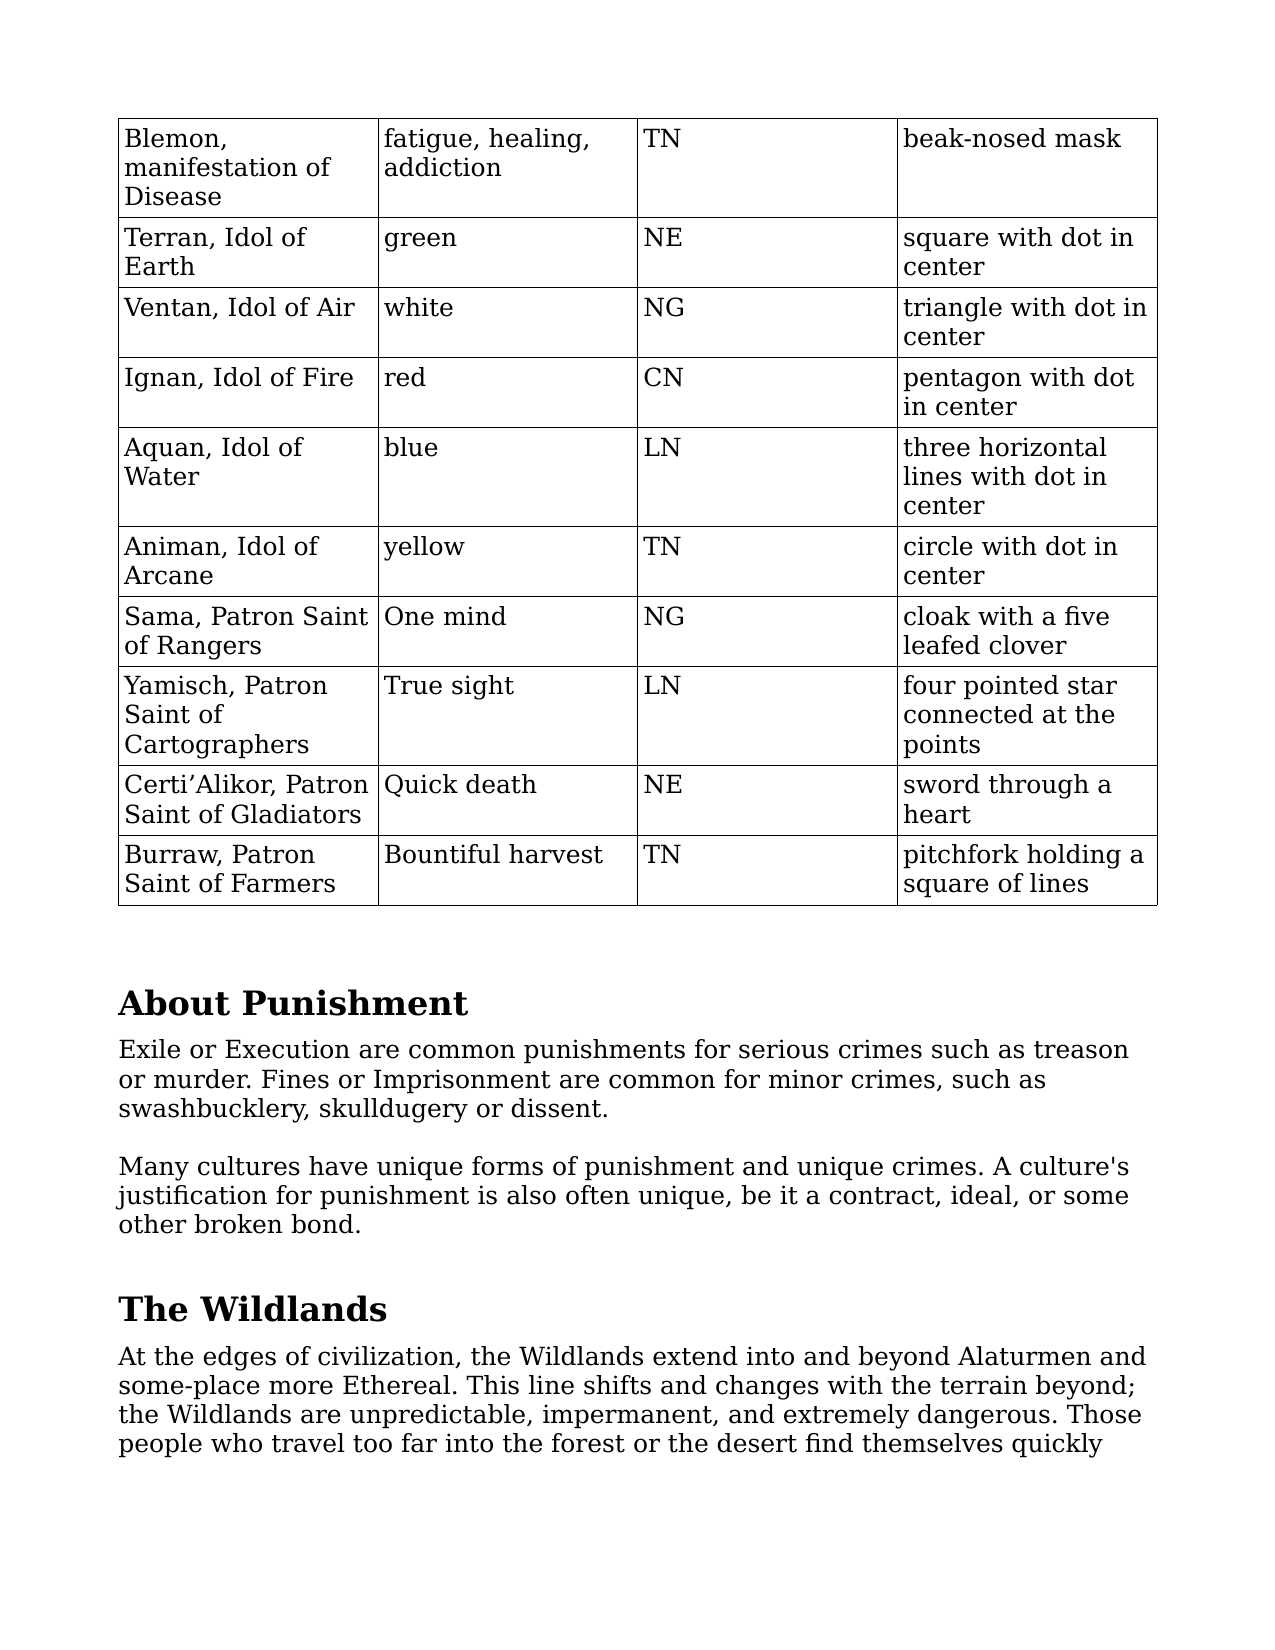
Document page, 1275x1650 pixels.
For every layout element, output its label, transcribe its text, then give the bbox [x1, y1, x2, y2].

table_cell Burraw, Patron Saint of Farmers [119, 836, 378, 904]
table_cell Certi’Alikor, Patron Saint of Gladiators [119, 766, 378, 835]
table_cell Blemon, manifestation of Disease [119, 119, 378, 217]
table_cell TN [638, 836, 897, 904]
table_cell beak-nosed mask [898, 119, 1157, 217]
table_cell sword through a heart [898, 766, 1157, 835]
table_cell Animan, Idol of Arcane [119, 527, 378, 596]
text Exile or Execution are common punishments for serious crimes such as treason or murder. Fines or Imprisonment are common for minor crimes, such as swashbucklery, skulldugery or dissent. [118, 1036, 1157, 1123]
table_cell NE [638, 766, 897, 835]
subtitle The Wildlands [118, 1290, 1157, 1329]
table_cell green [379, 218, 637, 287]
table_cell NG [638, 288, 897, 357]
table_cell NG [638, 597, 897, 666]
table_cell NE [638, 218, 897, 287]
table_cell blue [379, 428, 637, 526]
table_cell three horizontal lines with dot in center [898, 428, 1157, 526]
subtitle About Punishment [118, 984, 1157, 1023]
table_cell pitchfork holding a square of lines [898, 836, 1157, 904]
text At the edges of civilization, the Wildlands extend into and beyond Alaturmen and some-place more Ethereal. This line shifts and changes with the terrain beyond; the Wildlands are unpredictable, impermanent, and extremely dangerous. Those people who travel too far into the forest or the desert find themselves quickly [118, 1342, 1157, 1458]
table_cell four pointed star connected at the points [898, 667, 1157, 765]
table_cell LN [638, 428, 897, 526]
table_cell TN [638, 527, 897, 596]
table_cell fatigue, healing, addiction [379, 119, 637, 217]
table_cell pentagon with dot in center [898, 358, 1157, 427]
table_cell Ventan, Idol of Air [119, 288, 378, 357]
table_cell triangle with dot in center [898, 288, 1157, 357]
table_cell square with dot in center [898, 218, 1157, 287]
table_cell Terran, Idol of Earth [119, 218, 378, 287]
table_cell circle with dot in center [898, 527, 1157, 596]
table_cell Aquan, Idol of Water [119, 428, 378, 526]
table_cell Ignan, Idol of Fire [119, 358, 378, 427]
table_cell TN [638, 119, 897, 217]
table_cell Sama, Patron Saint of Rangers [119, 597, 378, 666]
table_cell cloak with a five leafed clover [898, 597, 1157, 666]
table_cell One mind [379, 597, 637, 666]
table_cell red [379, 358, 637, 427]
table_cell LN [638, 667, 897, 765]
table_cell white [379, 288, 637, 357]
table_cell Quick death [379, 766, 637, 835]
table_cell yellow [379, 527, 637, 596]
table_cell CN [638, 358, 897, 427]
text Many cultures have unique forms of punishment and unique crimes. A culture's justification for punishment is also often unique, be it a contract, ideal, or some other broken bond. [118, 1152, 1157, 1240]
table_cell True sight [379, 667, 637, 765]
table_cell Yamisch, Patron Saint of Cartographers [119, 667, 378, 765]
table_cell Bountiful harvest [379, 836, 637, 904]
